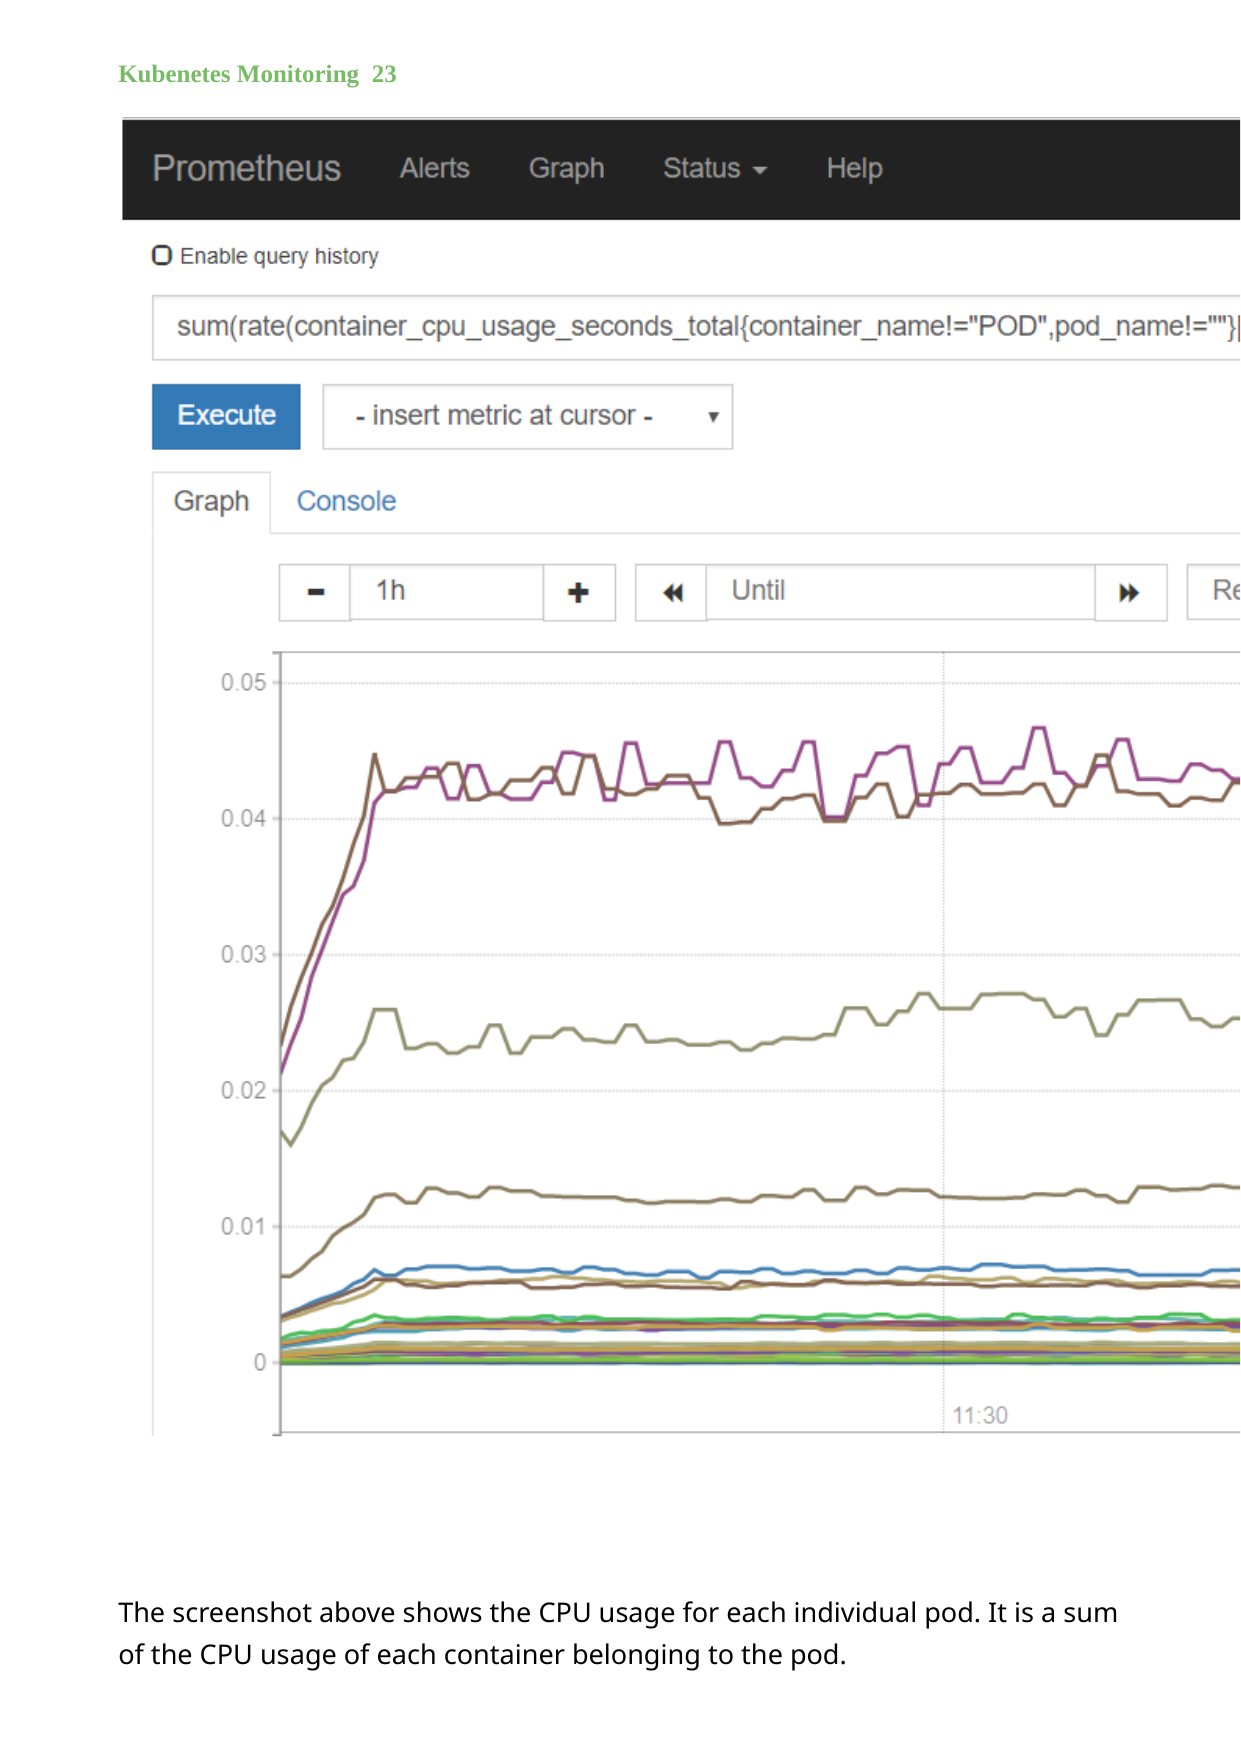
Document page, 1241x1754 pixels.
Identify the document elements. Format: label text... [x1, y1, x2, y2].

text The screenshot above shows the CPU usage for each individual pod. It is a sum of the CPU usage of each container belonging to the pod. [118, 1588, 1122, 1672]
picture [118, 117, 1241, 1588]
